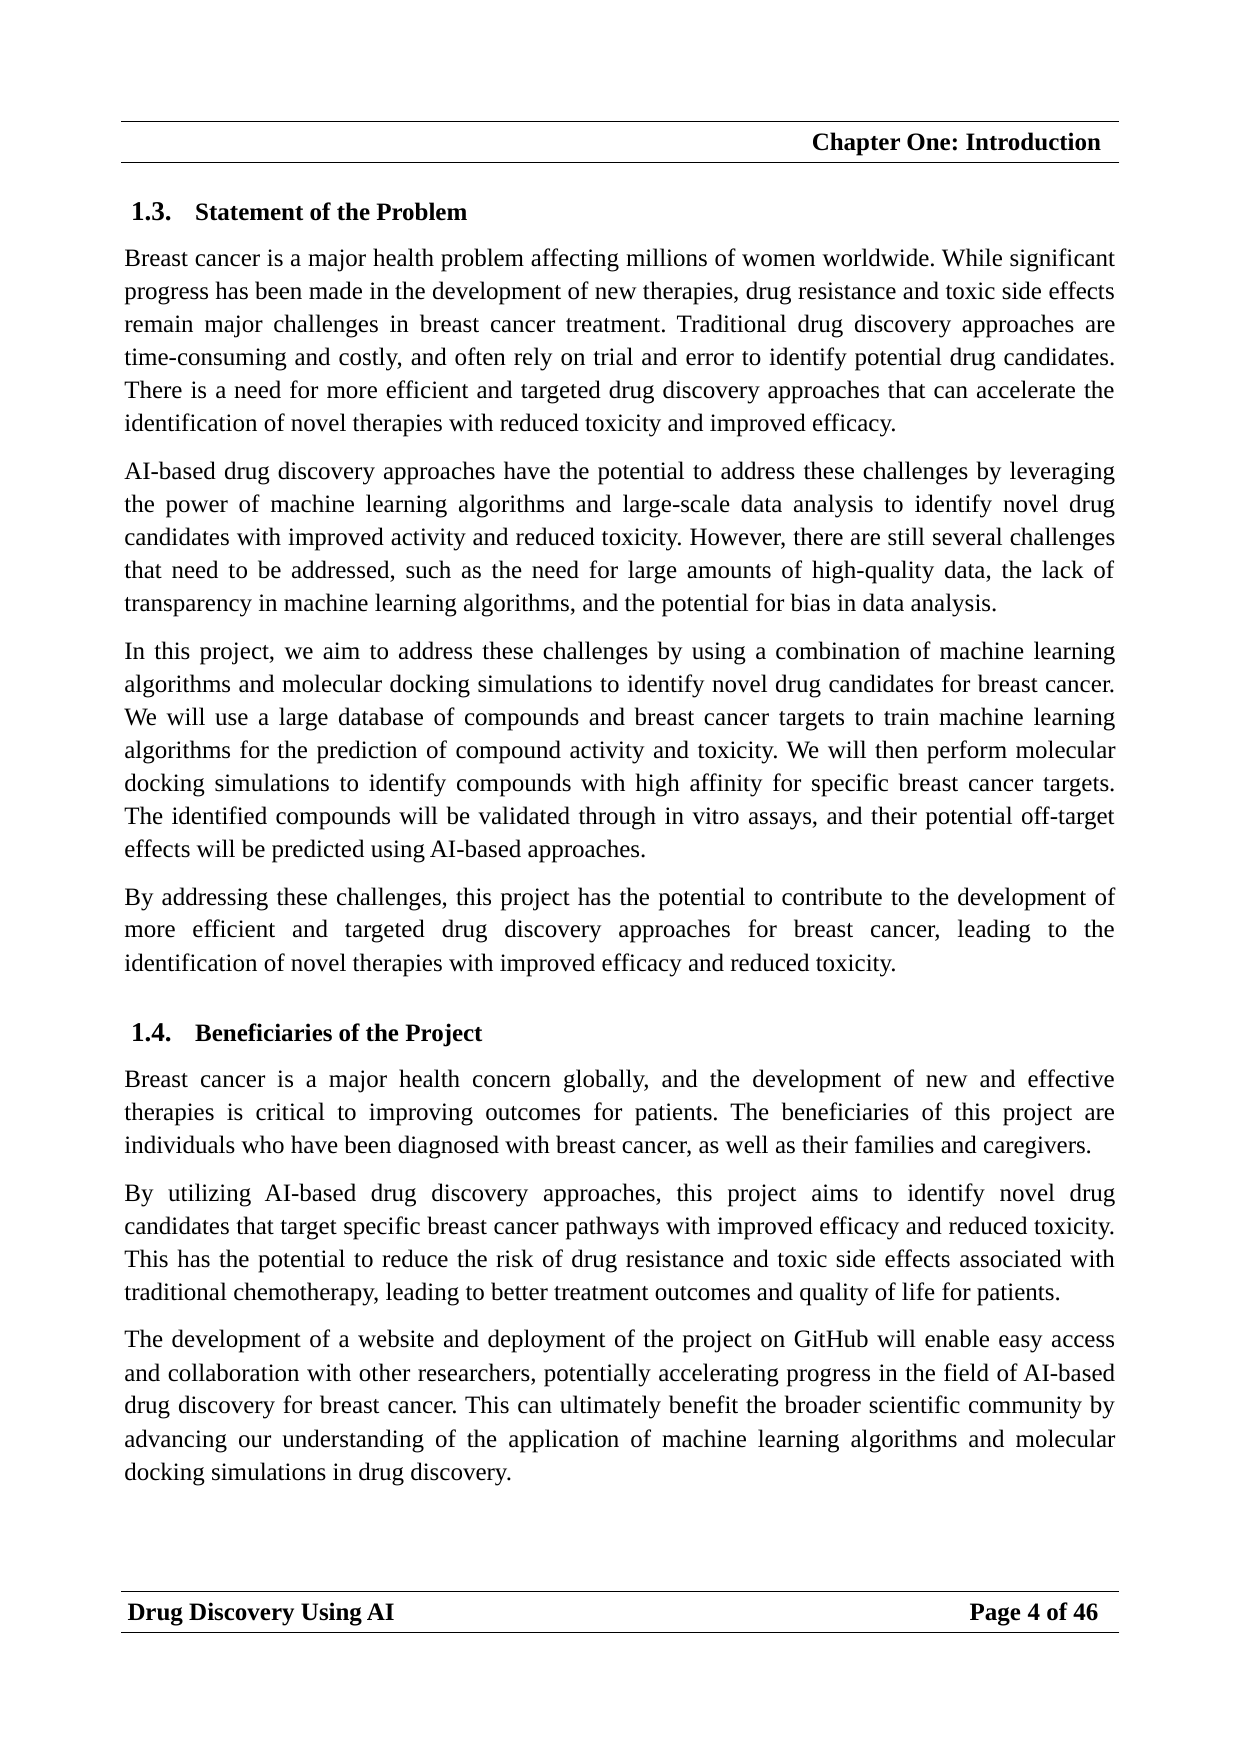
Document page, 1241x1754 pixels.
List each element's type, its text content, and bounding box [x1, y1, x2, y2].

subtitle Statement of the Problem [121, 192, 1119, 226]
text By utilizing AI-based drug discovery approaches, this project aims to identify novel drug candidates that target specific breast cancer pathways with improved efficacy and reduced toxicity. This has the potential to reduce the risk of drug resistance and toxic side effects associated with traditional chemotherapy, leading to better treatment outcomes and quality of life for patients. [121, 1175, 1119, 1306]
text The development of a website and deployment of the project on GitHub will enable easy access and collaboration with other researchers, potentially accelerating progress in the field of AI-based drug discovery for breast cancer. This can ultimately benefit the broader scientific community by advancing our understanding of the application of machine learning algorithms and molecular docking simulations in drug discovery. [121, 1322, 1119, 1485]
subtitle Beneficiaries of the Project [121, 1013, 1119, 1047]
text AI-based drug discovery approaches have the potential to address these challenges by leveraging the power of machine learning algorithms and large-scale data analysis to identify novel drug candidates with improved activity and reduced toxicity. However, there are still several challenges that need to be addressed, such as the need for large amounts of high-quality data, the lack of transparency in machine learning algorithms, and the potential for bias in data analysis. [121, 453, 1119, 617]
text By addressing these challenges, this project has the potential to contribute to the development of more efficient and targeted drug discovery approaches for breast cancer, leading to the identification of novel therapies with improved efficacy and reduced toxicity. [121, 878, 1119, 976]
text Breast cancer is a major health concern globally, and the development of new and effective therapies is critical to improving outcomes for patients. The beneficiaries of this project are individuals who have been diagnosed with breast cancer, as well as their families and caregivers. [121, 1061, 1119, 1159]
text In this project, we aim to address these challenges by using a combination of machine learning algorithms and molecular docking simulations to identify novel drug candidates for breast cancer. We will use a large database of compounds and breast cancer targets to train machine learning algorithms for the prediction of compound activity and toxicity. We will then perform molecular docking simulations to identify compounds with high affinity for specific breast cancer targets. The identified compounds will be validated through in vitro assays, and their potential off-target effects will be predicted using AI-based approaches. [121, 633, 1119, 863]
text Breast cancer is a major health problem affecting millions of women worldwide. While significant progress has been made in the development of new therapies, drug resistance and toxic side effects remain major challenges in breast cancer treatment. Traditional drug discovery approaches are time-consuming and costly, and often rely on trial and error to identify potential drug candidates. There is a need for more efficient and targeted drug discovery approaches that can accelerate the identification of novel therapies with reduced toxicity and improved efficacy. [121, 240, 1119, 437]
